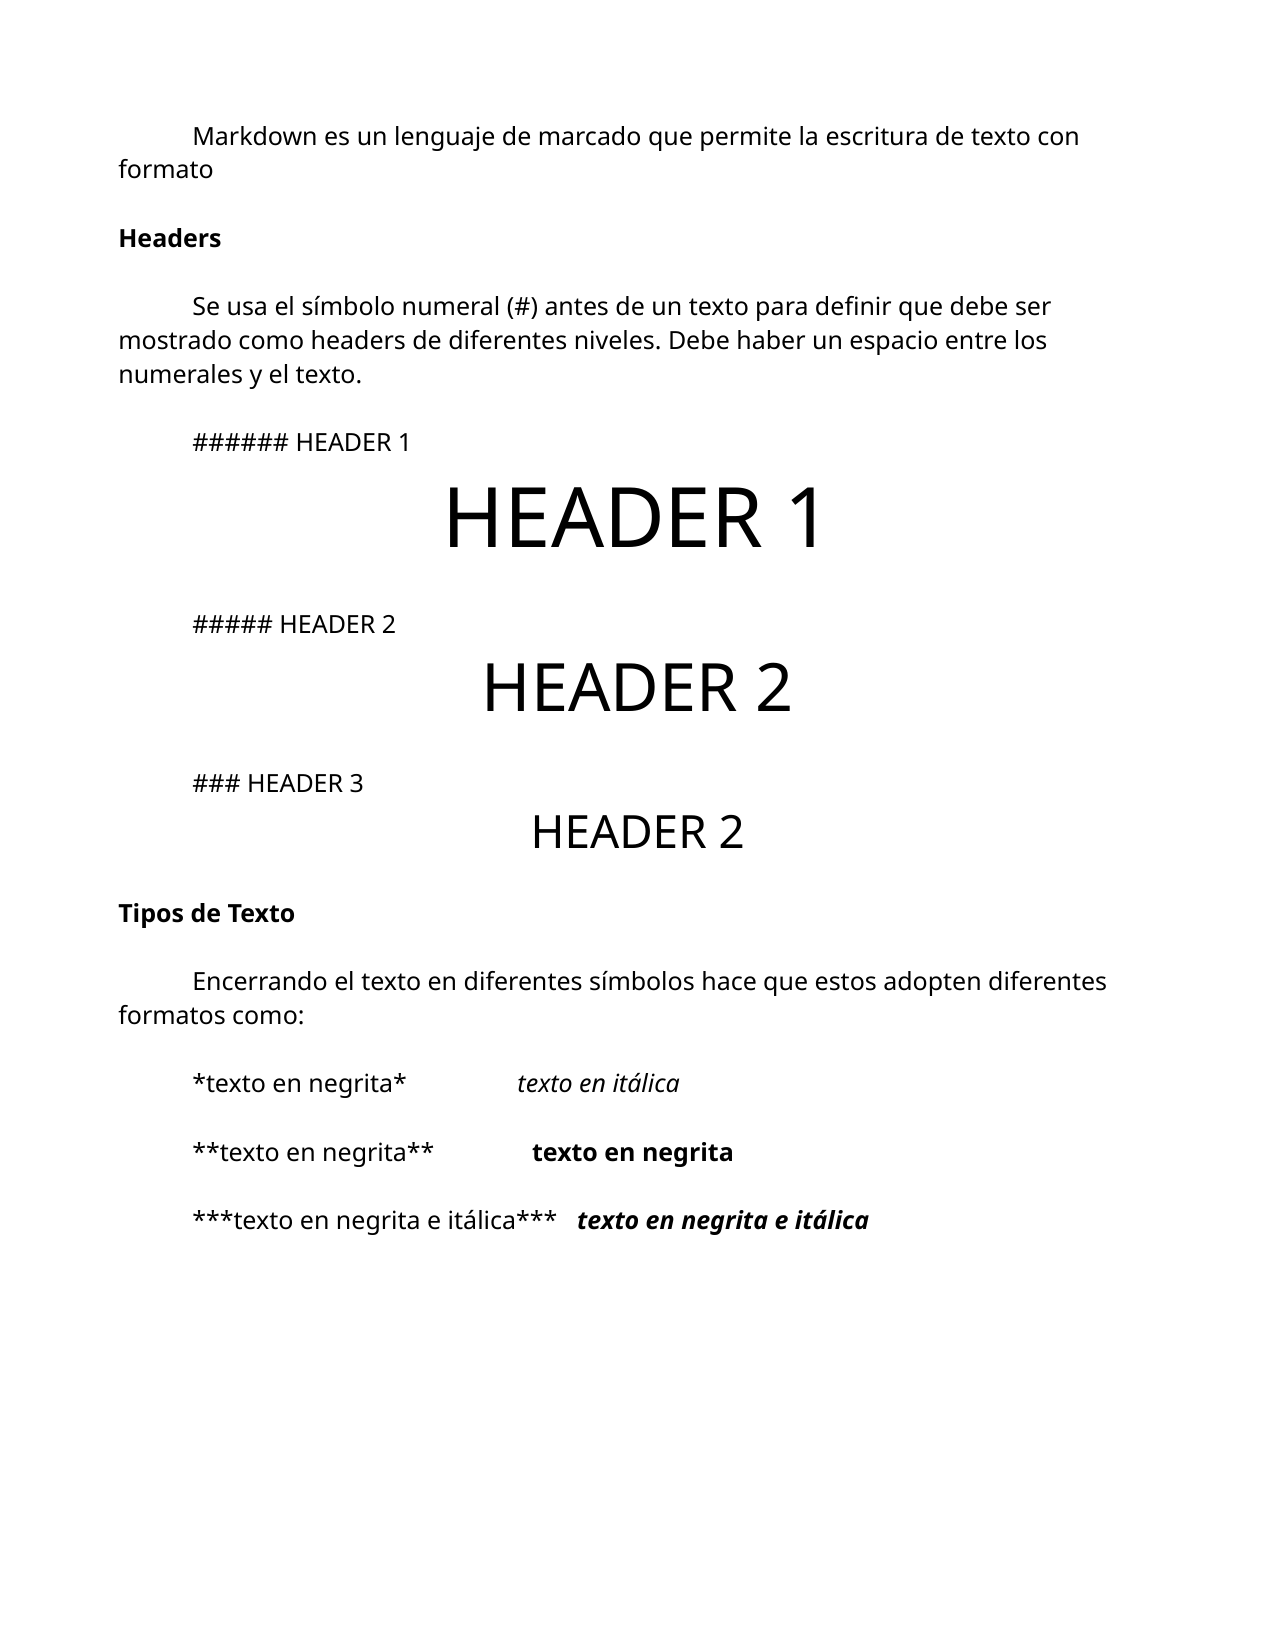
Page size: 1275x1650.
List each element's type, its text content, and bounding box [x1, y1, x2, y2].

text Tipos de Texto [118, 896, 1157, 930]
text ### HEADER 3 [118, 765, 1157, 799]
text Markdown es un lenguaje de marcado que permite la escritura de texto con formato [118, 118, 1157, 186]
text Headers [118, 220, 1157, 254]
text ##### HEADER 2 [118, 606, 1157, 640]
text HEADER 2 [118, 799, 1157, 862]
text HEADER 1 [118, 459, 1157, 572]
text ###### HEADER 1 [118, 425, 1157, 459]
text *texto en negrita* texto en itálica [118, 1066, 1157, 1100]
text **texto en negrita** texto en negrita [118, 1134, 1157, 1168]
text Se usa el símbolo numeral (#) antes de un texto para definir que debe ser mostrado como headers de diferentes niveles. Debe haber un espacio entre los numerales y el texto. [118, 288, 1157, 391]
text HEADER 2 [118, 640, 1157, 731]
text Encerrando el texto en diferentes símbolos hace que estos adopten diferentes formatos como: [118, 964, 1157, 1032]
text ***texto en negrita e itálica*** texto en negrita e itálica [118, 1202, 1157, 1236]
